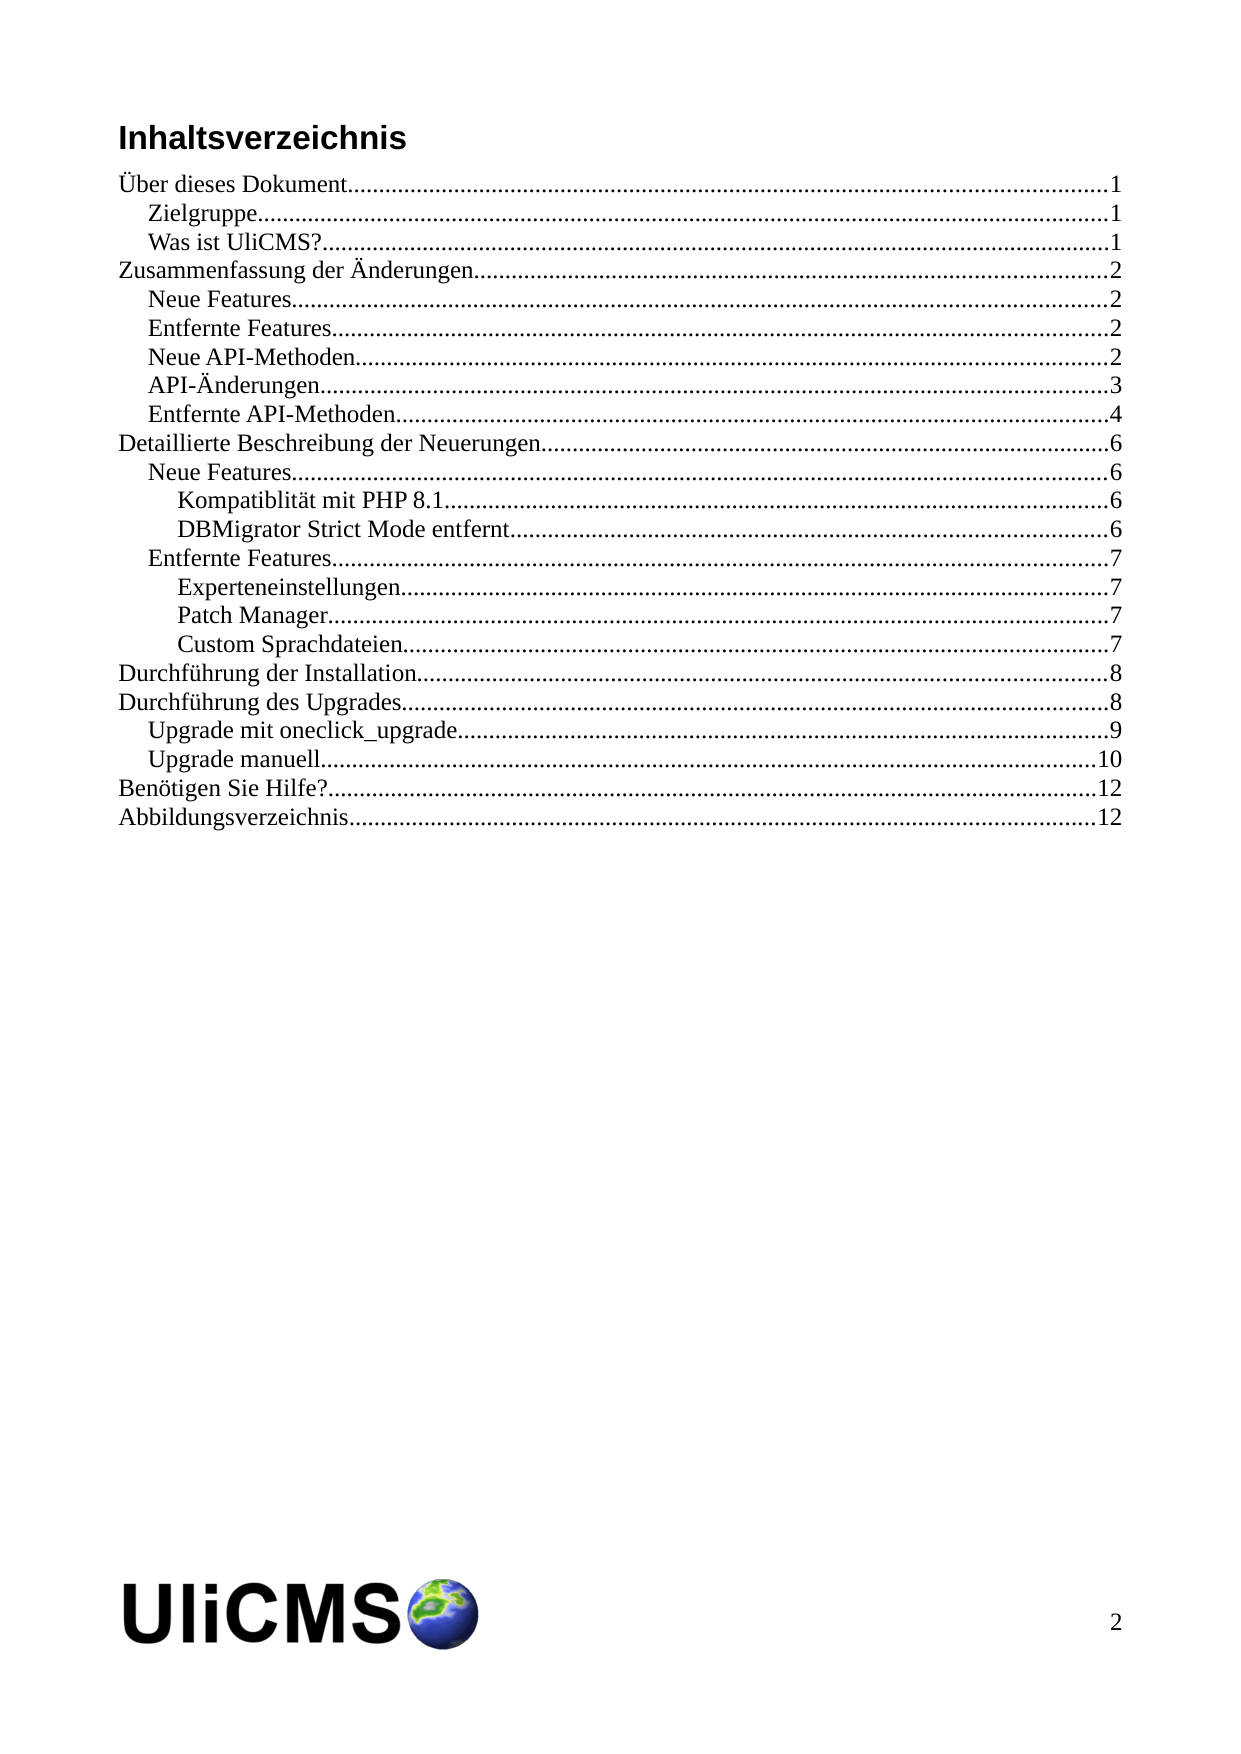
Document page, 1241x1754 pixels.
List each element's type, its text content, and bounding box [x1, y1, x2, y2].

text Abbildungsverzeichnis 12 [118, 802, 1122, 830]
text Upgrade mit oneclick_upgrade 9 [148, 715, 1122, 744]
text Durchführung der Installation 8 [118, 658, 1122, 687]
subtitle Inhaltsverzeichnis [118, 118, 1122, 157]
text Entfernte Features 2 [148, 313, 1122, 342]
text Detaillierte Beschreibung der Neuerungen 6 [118, 428, 1122, 457]
text Neue API-Methoden 2 [148, 342, 1122, 370]
text Zielgruppe 1 [148, 198, 1122, 227]
text Was ist UliCMS? 1 [148, 227, 1122, 255]
text DBMigrator Strict Mode entfernt 6 [177, 514, 1122, 543]
text Benötigen Sie Hilfe? 12 [118, 773, 1122, 802]
text Zusammenfassung der Änderungen 2 [118, 255, 1122, 284]
text API-Änderungen 3 [148, 370, 1122, 399]
text Neue Features 6 [148, 457, 1122, 485]
text Upgrade manuell 10 [148, 744, 1122, 773]
picture [118, 1578, 479, 1652]
text Patch Manager 7 [177, 600, 1122, 629]
text Experteneinstellungen 7 [177, 572, 1122, 600]
text Entfernte Features 7 [148, 543, 1122, 572]
text Durchführung des Upgrades 8 [118, 687, 1122, 715]
text Über dieses Dokument 1 [118, 169, 1122, 198]
text Custom Sprachdateien 7 [177, 629, 1122, 658]
text Entfernte API-Methoden 4 [148, 399, 1122, 428]
text Neue Features 2 [148, 284, 1122, 313]
text Kompatiblität mit PHP 8.1 6 [177, 485, 1122, 514]
